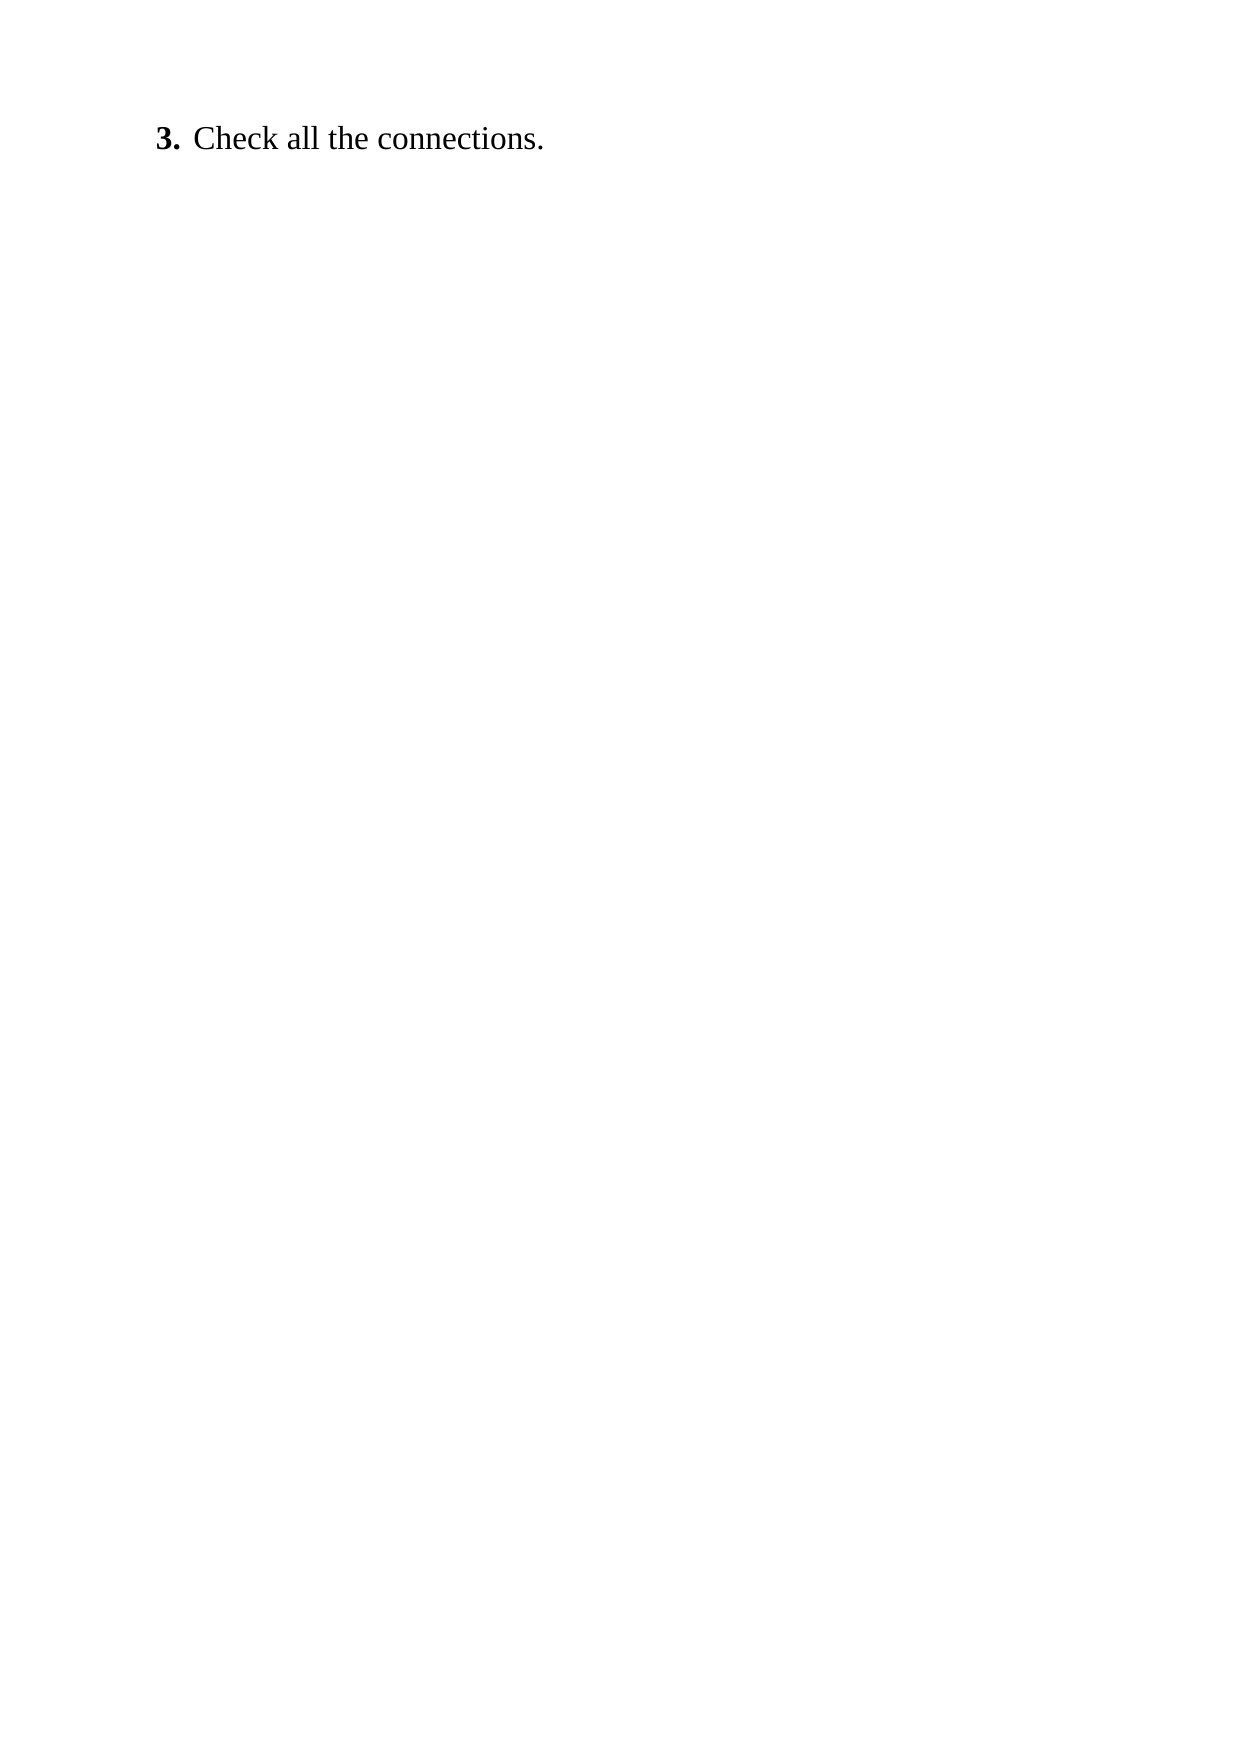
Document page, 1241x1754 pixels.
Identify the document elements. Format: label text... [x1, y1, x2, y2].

list Check all the connections. [156, 118, 1122, 156]
